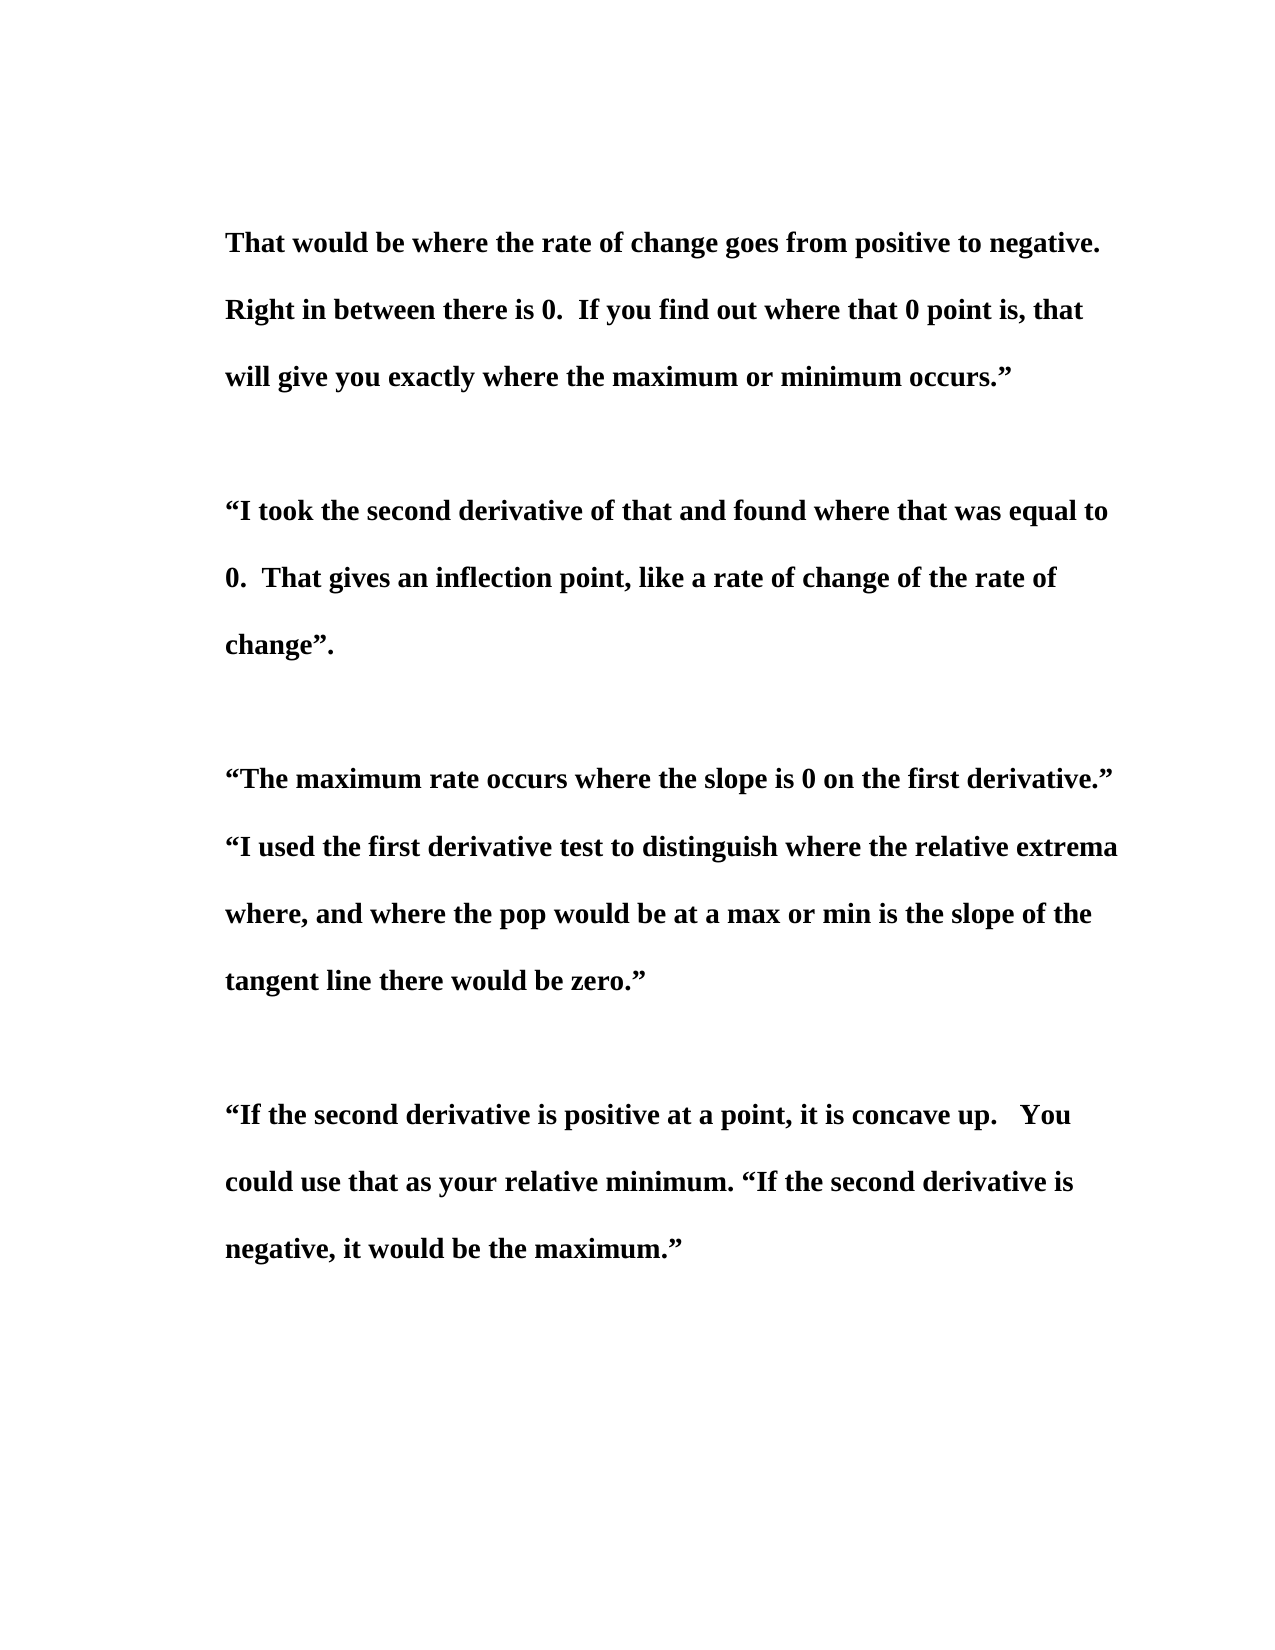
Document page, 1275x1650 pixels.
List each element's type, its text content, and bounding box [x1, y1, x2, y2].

text That would be where the rate of change goes from positive to negative. Right in between there is 0. If you find out where that 0 point is, that will give you exactly where the maximum or minimum occurs.” [225, 225, 1125, 393]
text “I took the second derivative of that and found where that was equal to 0. That gives an inflection point, like a rate of change of the rate of change”. [225, 493, 1125, 661]
text “The maximum rate occurs where the slope is 0 on the first derivative.” [225, 762, 1125, 795]
text “If the second derivative is positive at a point, it is concave up. You could use that as your relative minimum. “If the second derivative is negative, it would be the maximum.” [225, 1097, 1125, 1265]
text “I used the first derivative test to distinguish where the relative extrema where, and where the pop would be at a max or min is the slope of the tangent line there would be zero.” [225, 829, 1125, 996]
